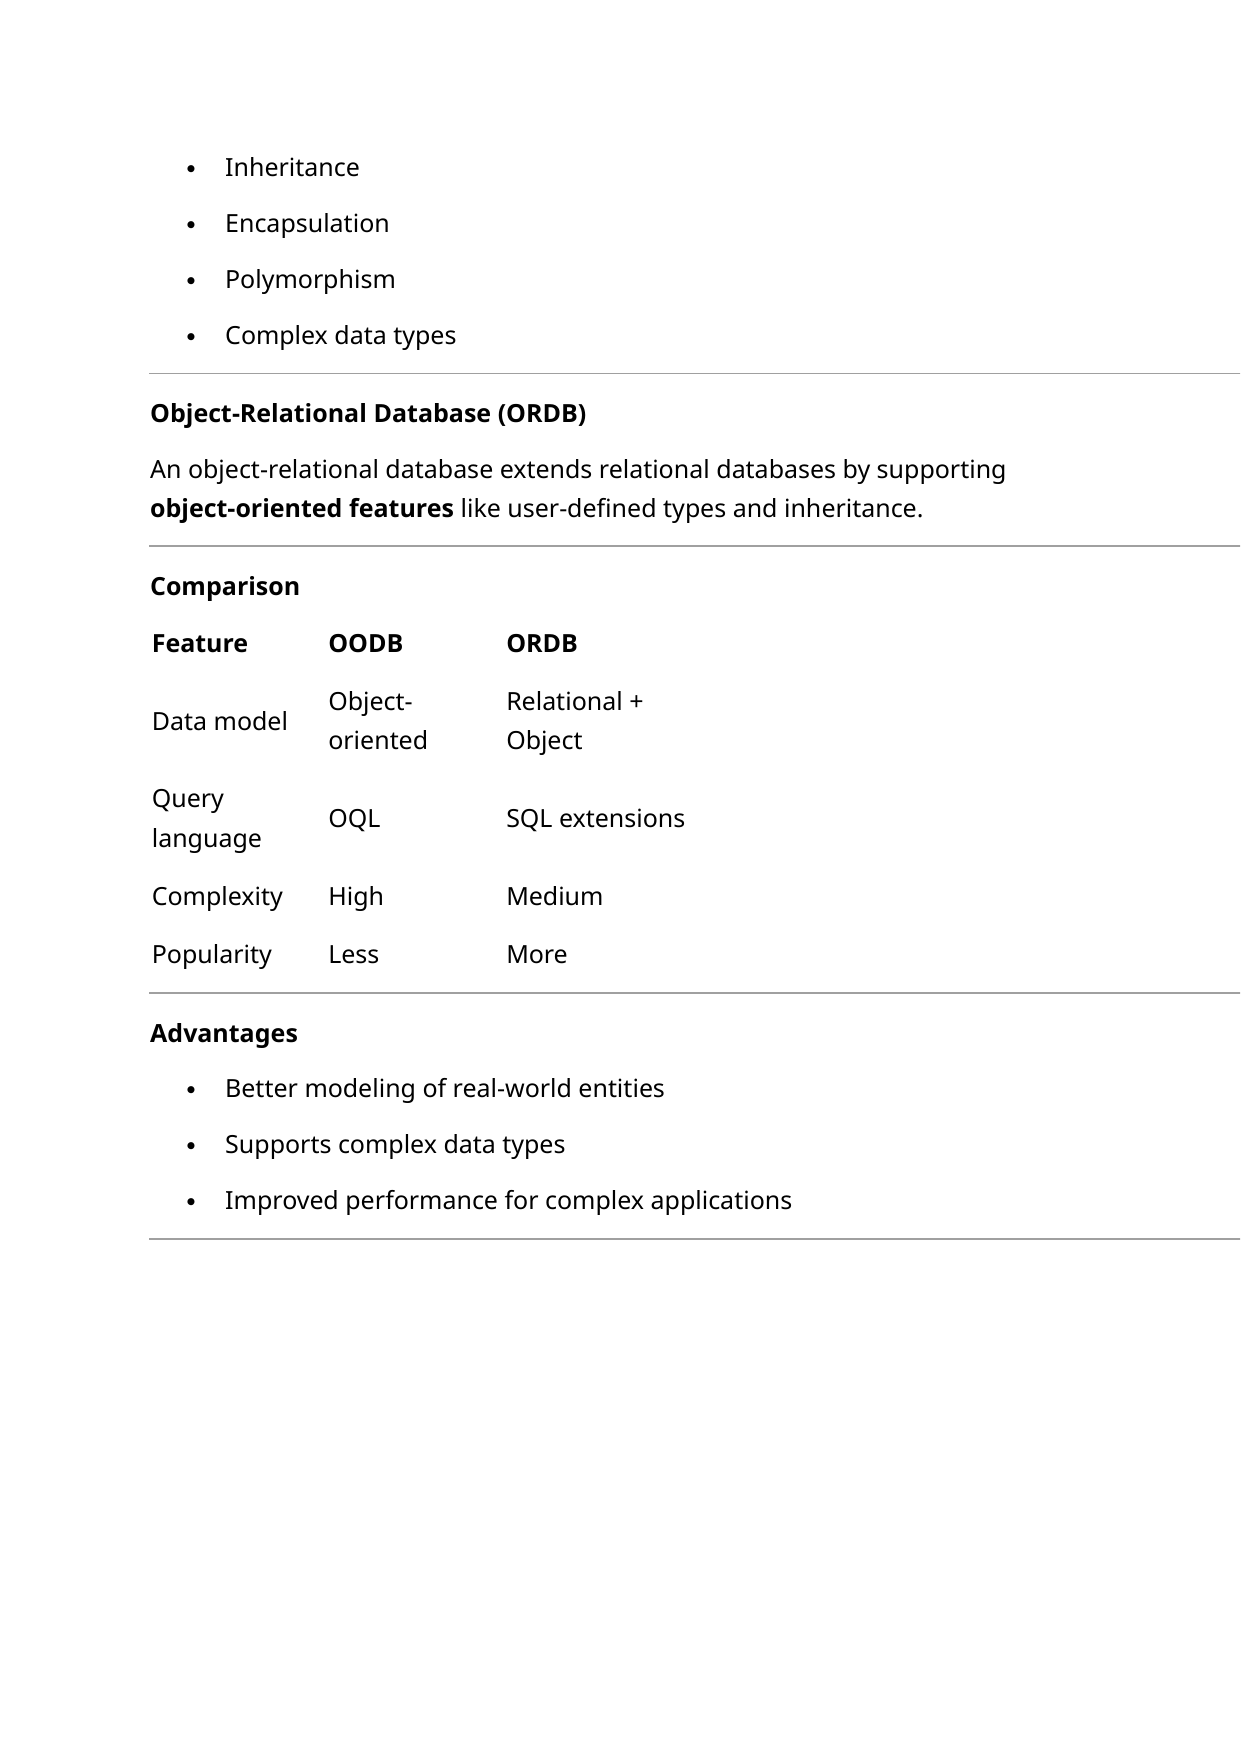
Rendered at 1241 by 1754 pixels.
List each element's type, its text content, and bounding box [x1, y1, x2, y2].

text Object-Relational Database (ORDB) [150, 395, 1090, 429]
table_cell Medium [505, 877, 718, 935]
table_cell Popularity [150, 935, 326, 992]
table_cell OQL [326, 780, 504, 877]
list Supports complex data types [187, 1127, 1090, 1161]
table_cell Data model [150, 682, 326, 779]
table_cell Complexity [150, 877, 326, 935]
text An object-relational database extends relational databases by supporting object-oriented features like user-defined types and inheritance. [150, 451, 1090, 524]
table_cell Query language [150, 780, 326, 877]
text Advantages [150, 1015, 1090, 1049]
table_header OODB [326, 624, 504, 682]
table_cell More [505, 935, 718, 992]
table_header ORDB [505, 624, 718, 682]
table_cell Relational + Object [505, 682, 718, 779]
table_cell High [326, 877, 504, 935]
list Better modeling of real-world entities [187, 1071, 1090, 1105]
list Improved performance for complex applications [187, 1183, 1090, 1217]
list Inheritance [187, 150, 1090, 184]
table_cell Less [326, 935, 504, 992]
text Comparison [150, 568, 1090, 602]
list Complex data types [187, 317, 1090, 352]
table_header Feature [150, 624, 326, 682]
table_cell Object-oriented [326, 682, 504, 779]
list Encapsulation [187, 206, 1090, 240]
table_cell SQL extensions [505, 780, 718, 877]
list Polymorphism [187, 262, 1090, 296]
